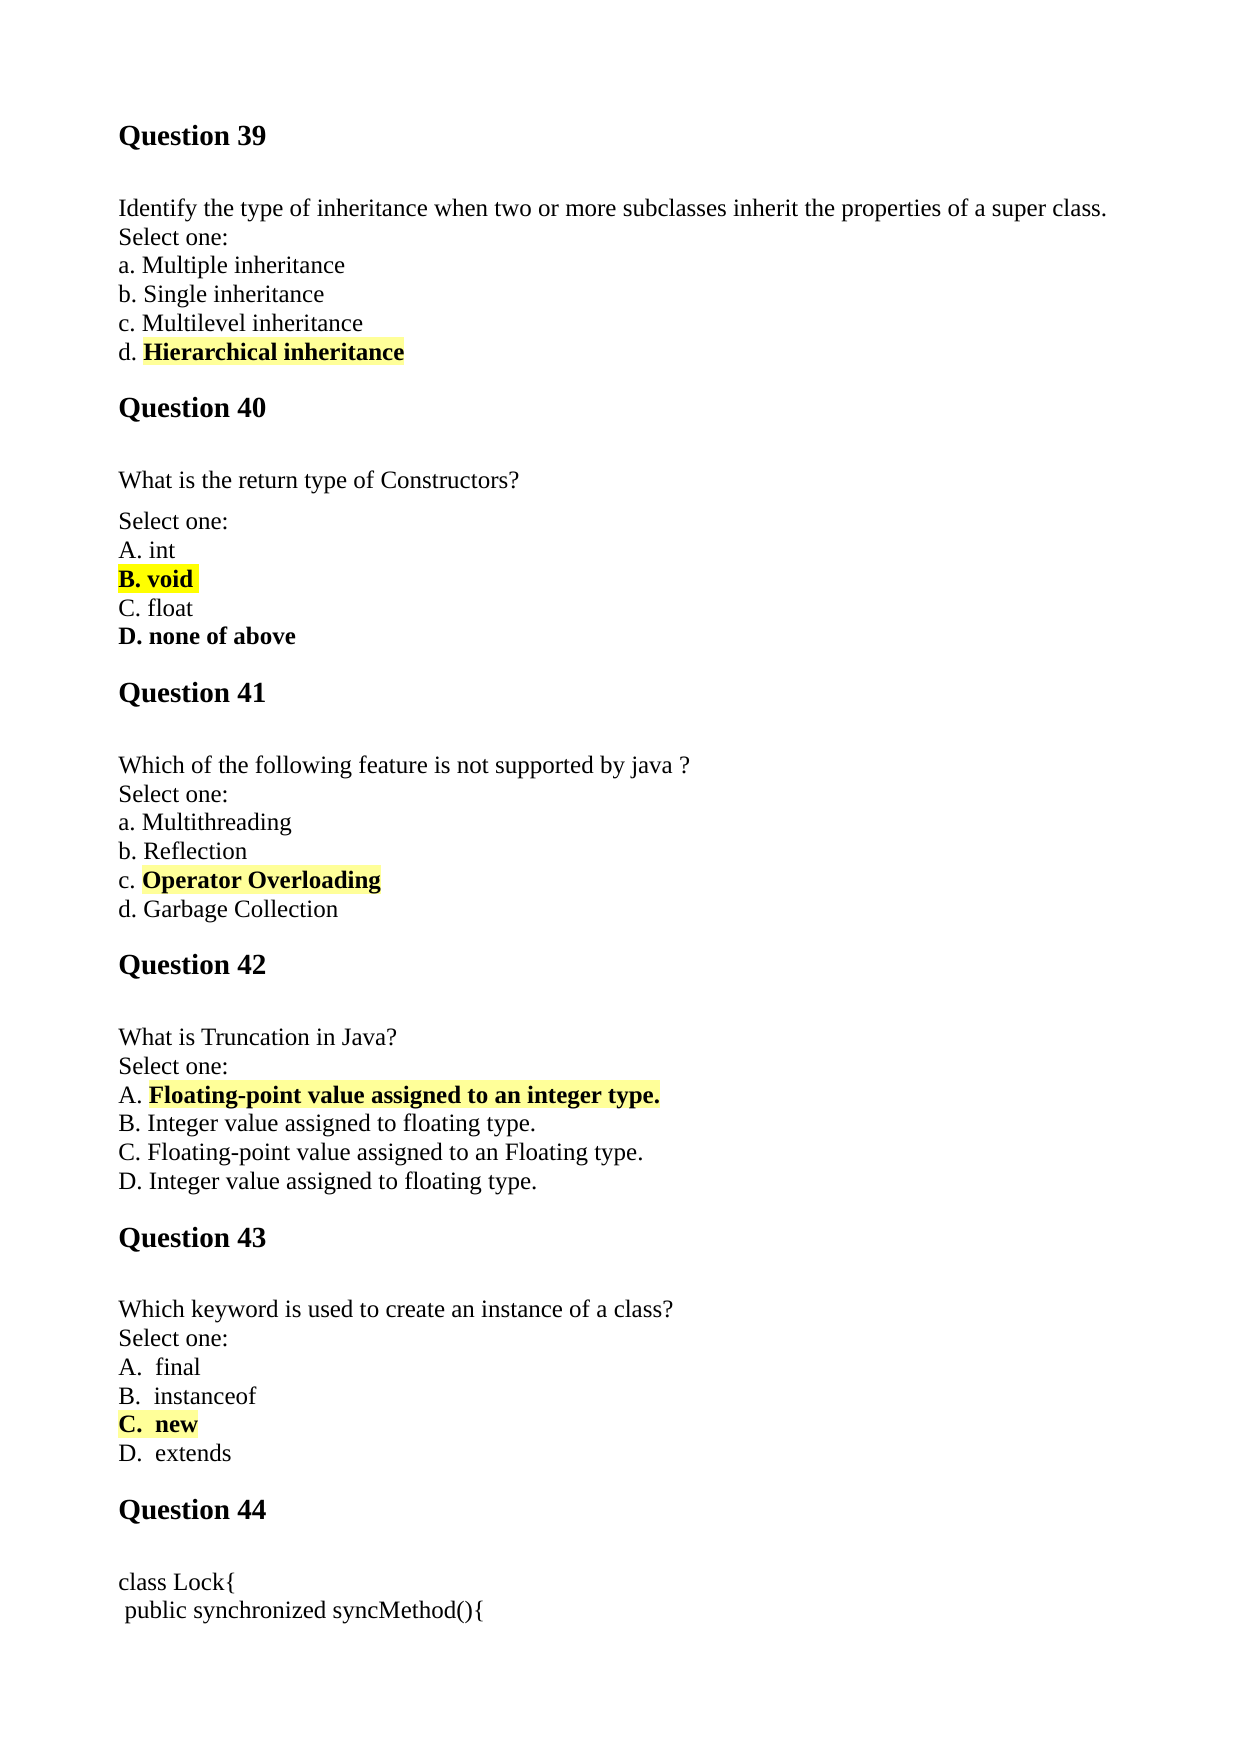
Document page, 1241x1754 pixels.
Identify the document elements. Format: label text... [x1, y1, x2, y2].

text C. Floating-point value assigned to an Floating type. [118, 1137, 1122, 1166]
text Which keyword is used to create an instance of a class? [118, 1294, 1122, 1323]
subtitle Question 42 [118, 947, 1122, 981]
subtitle Question 41 [118, 675, 1122, 709]
text Select one: [118, 506, 1122, 535]
text A. int [118, 535, 1122, 564]
text C. new [118, 1409, 1122, 1438]
text What is Truncation in Java? [118, 1022, 1122, 1051]
text b. Single inheritance [118, 279, 1122, 308]
text B. void [118, 564, 1122, 593]
text What is the return type of Constructors? [118, 465, 1122, 494]
text D. Integer value assigned to floating type. [118, 1166, 1122, 1195]
text Select one: [118, 779, 1122, 807]
subtitle Question 39 [118, 118, 1122, 152]
text c. Multilevel inheritance [118, 308, 1122, 337]
text A. Floating-point value assigned to an integer type. [118, 1080, 1122, 1108]
subtitle Question 43 [118, 1220, 1122, 1253]
text Select one: [118, 222, 1122, 250]
text D. none of above [118, 621, 1122, 650]
text C. float [118, 593, 1122, 621]
text Select one: [118, 1323, 1122, 1352]
text B. Integer value assigned to floating type. [118, 1108, 1122, 1137]
text c. Operator Overloading [118, 865, 1122, 894]
text D. extends [118, 1438, 1122, 1467]
text Which of the following feature is not supported by java ? [118, 750, 1122, 779]
text d. Garbage Collection [118, 894, 1122, 922]
text a. Multiple inheritance [118, 250, 1122, 279]
text class Lock{ public synchronized syncMethod(){ [118, 1567, 1122, 1624]
text a. Multithreading [118, 807, 1122, 836]
text b. Reflection [118, 836, 1122, 865]
text B. instanceof [118, 1381, 1122, 1409]
text Identify the type of inheritance when two or more subclasses inherit the properties of a super class. [118, 193, 1122, 222]
text d. Hierarchical inheritance [118, 337, 1122, 365]
text Select one: [118, 1051, 1122, 1080]
text A. final [118, 1352, 1122, 1381]
subtitle Question 40 [118, 390, 1122, 424]
subtitle Question 44 [118, 1492, 1122, 1526]
